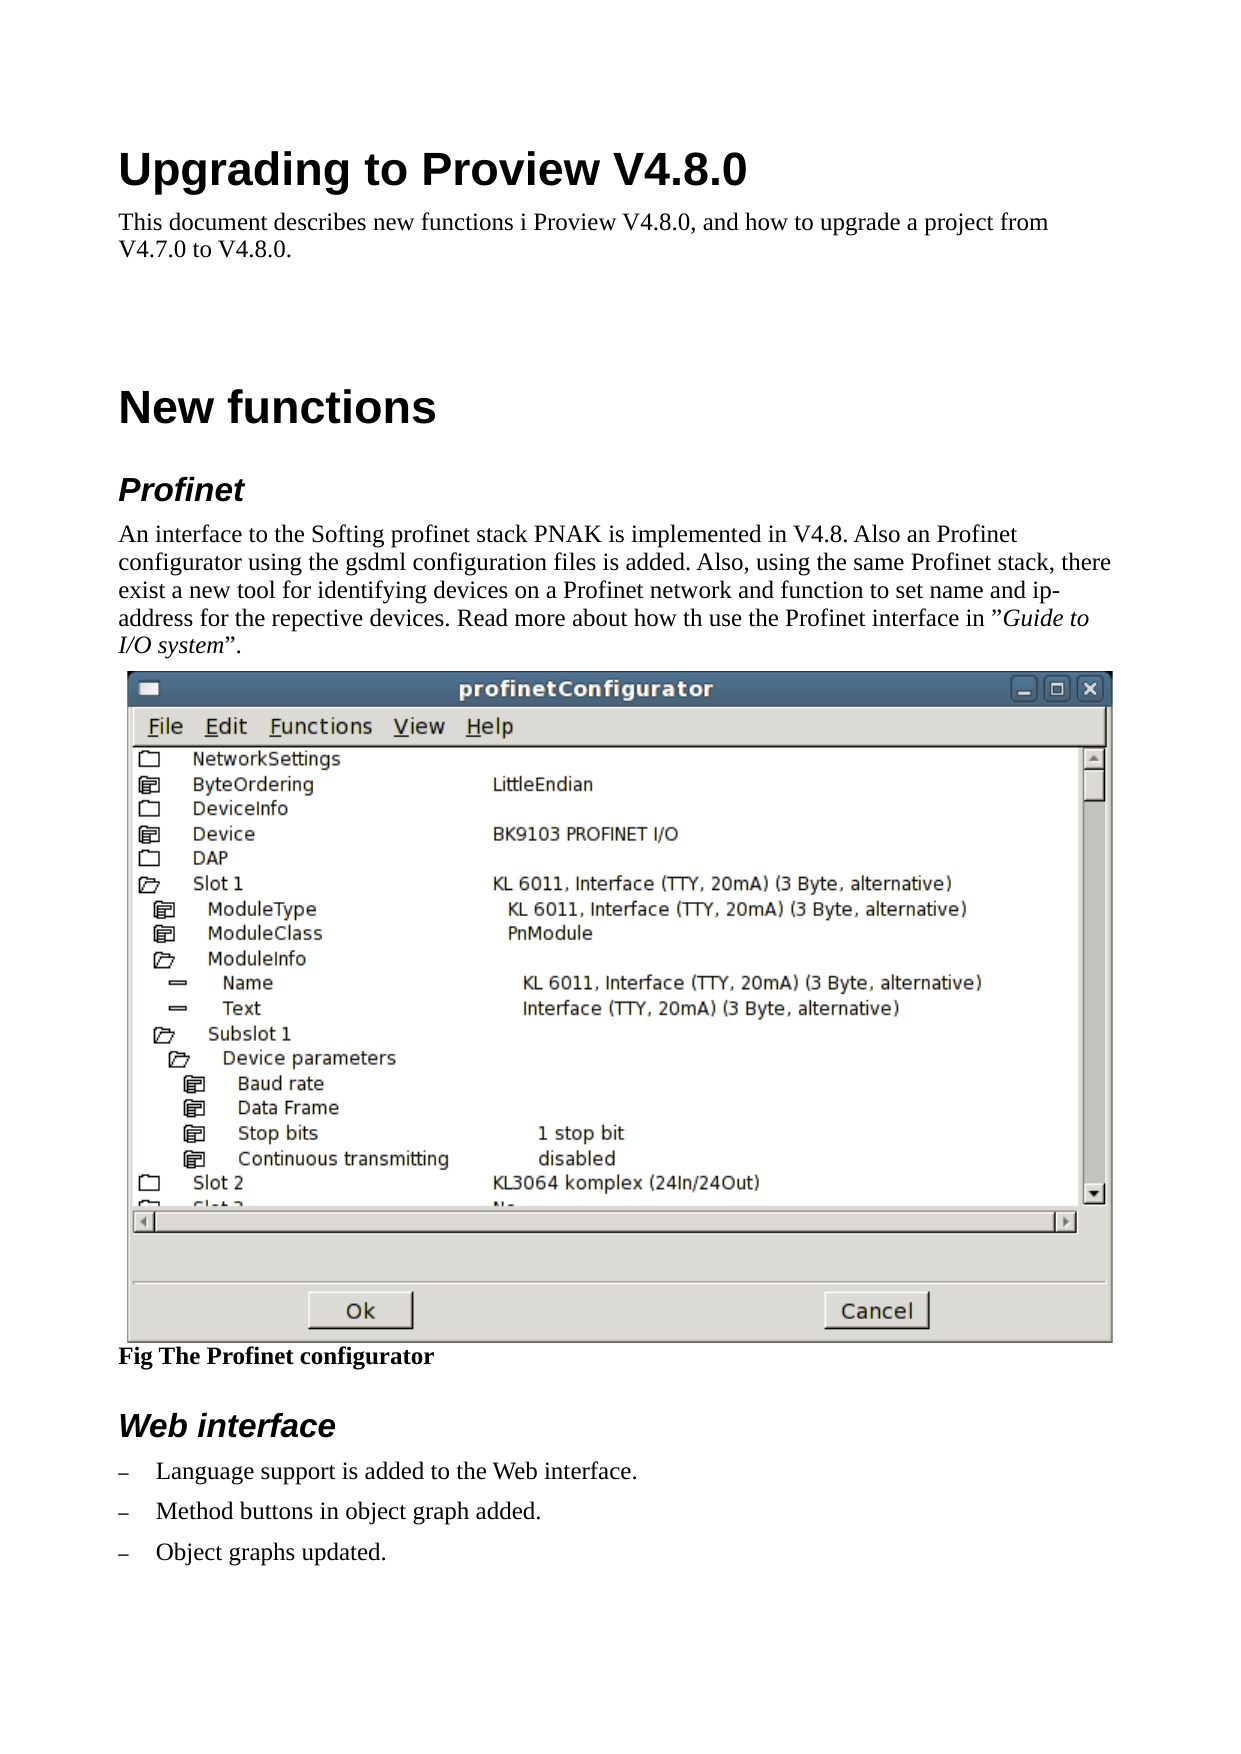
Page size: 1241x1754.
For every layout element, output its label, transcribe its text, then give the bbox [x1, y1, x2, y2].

text An interface to the Softing profinet stack PNAK is implemented in V4.8. Also an Profinet configurator using the gsdml configuration files is added. Also, using the same Profinet stack, there exist a new tool for identifying devices on a Profinet network and function to set name and ip-address for the repective devices. Read more about how th use the Profinet interface in ”Guide to I/O system”. [118, 521, 1122, 659]
subtitle Profinet [118, 471, 1122, 508]
subtitle New functions [118, 381, 1122, 433]
list Object graphs updated. [118, 1538, 1122, 1565]
list Language support is added to the Web interface. [118, 1457, 1122, 1485]
subtitle Web interface [118, 1407, 1122, 1445]
picture [127, 671, 1113, 1343]
subtitle Upgrading to Proview V4.8.0 [118, 143, 1122, 195]
text This document describes new functions i Proview V4.8.0, and how to upgrade a project from V4.7.0 to V4.8.0. [118, 208, 1122, 263]
text Fig The Profinet configurator [118, 672, 1122, 1370]
list Method buttons in object graph added. [118, 1497, 1122, 1525]
